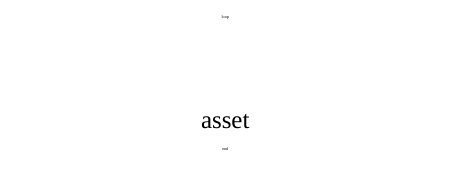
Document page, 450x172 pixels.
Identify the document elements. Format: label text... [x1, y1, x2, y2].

table_cell end [15, 146, 435, 155]
table_cell asset [15, 32, 435, 146]
table_header loop [15, 15, 435, 32]
